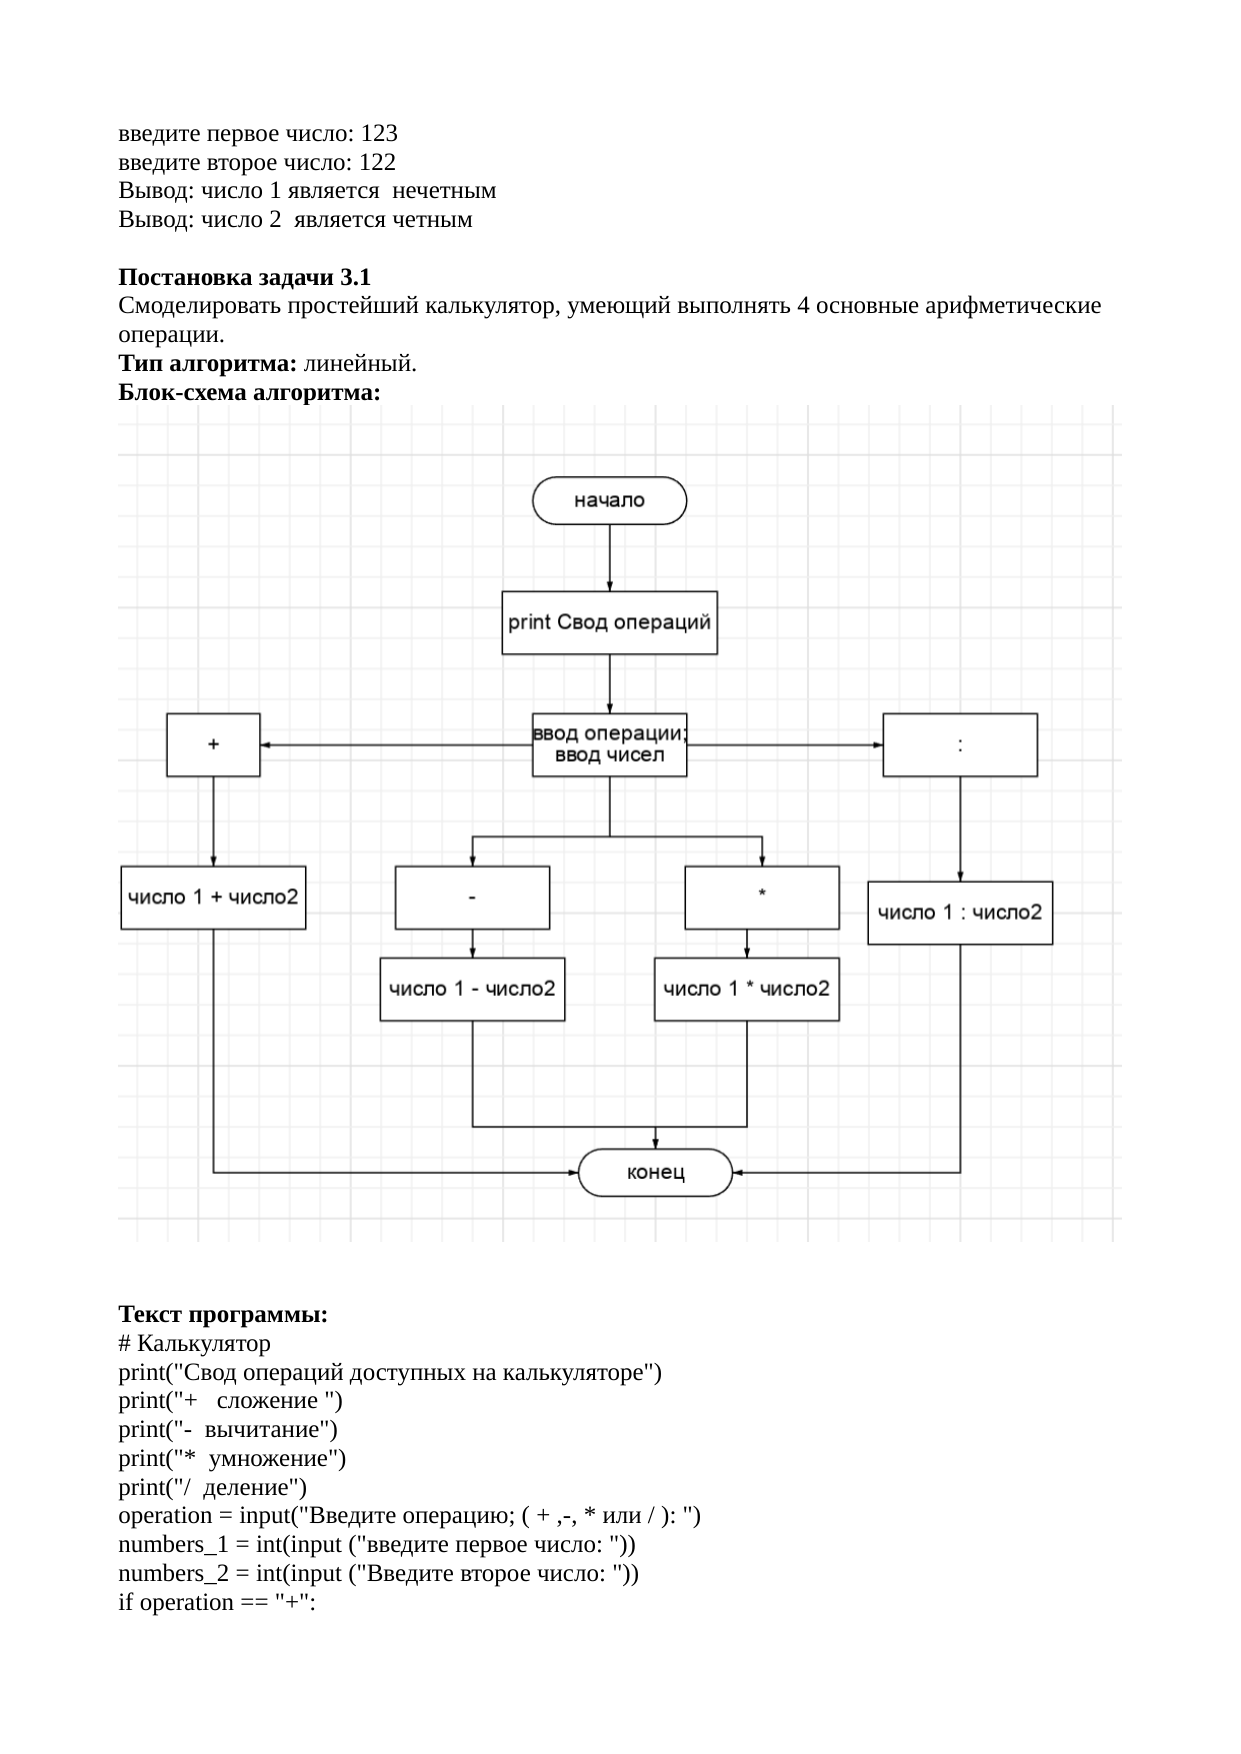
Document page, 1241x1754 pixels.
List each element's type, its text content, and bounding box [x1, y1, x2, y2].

text введите первое число: 123 [118, 118, 1122, 147]
text Вывод: число 1 является нечетным [118, 176, 1122, 204]
text Текст программы: [118, 1299, 1122, 1328]
text Постановка задачи 3.1 [118, 262, 1122, 291]
text введите второе число: 122 [118, 147, 1122, 176]
text # Калькулятор print("Свод операций доступных на калькуляторе") print("+ сложение ") print("- вычитание") print("* умножение") print("/ деление") operation = input("Введите операцию; ( + ,-, * или / ): ") numbers_1 = int(input ("введите первое число: ")) numbers_2 = int(input ("Введите второе число: ")) if operation == "+": [118, 1328, 1122, 1616]
text Вывод: число 2 является четным [118, 204, 1122, 233]
text Смоделировать простейший калькулятор, умеющий выполнять 4 основные арифметические операции. [118, 291, 1122, 348]
text Блок-схема алгоритма: [118, 377, 1122, 405]
picture [118, 405, 1122, 1242]
text Тип алгоритма: линейный. [118, 348, 1122, 377]
